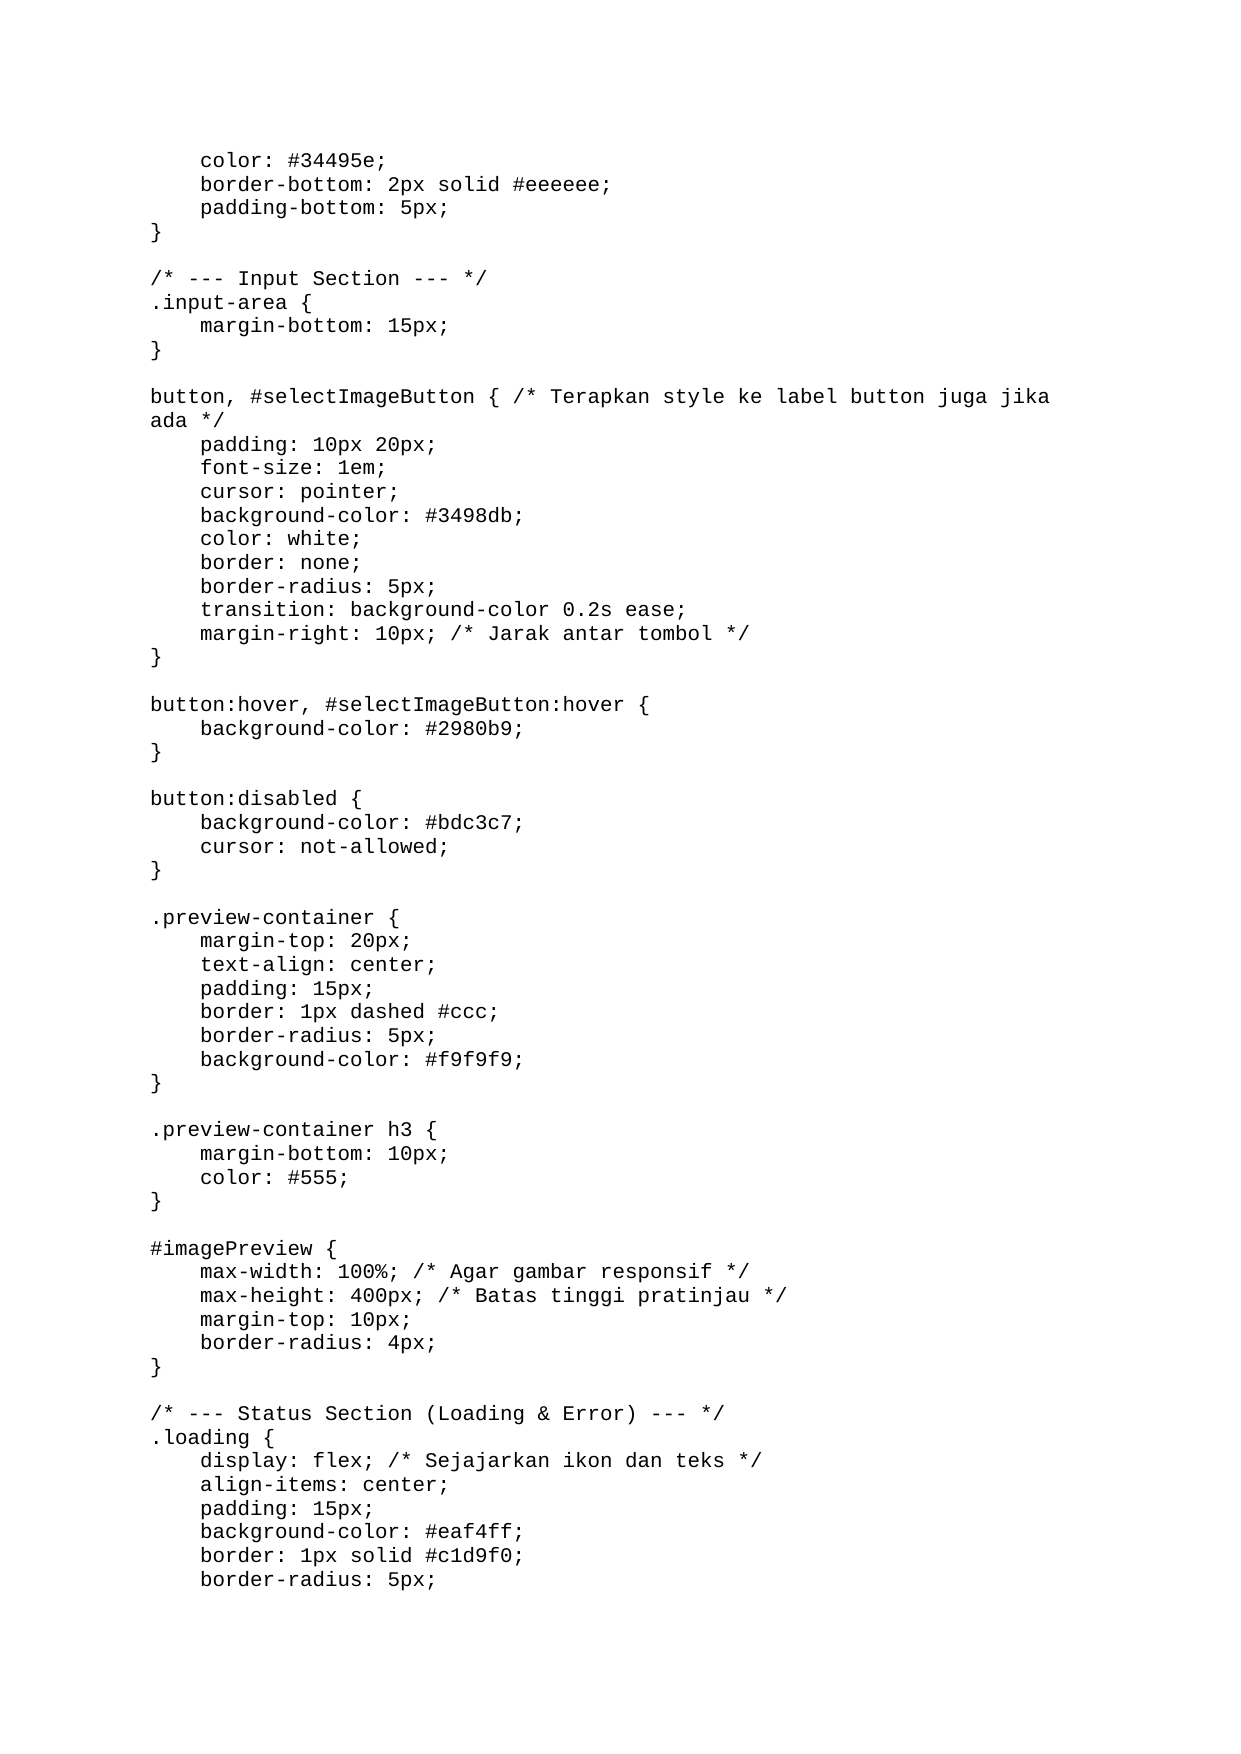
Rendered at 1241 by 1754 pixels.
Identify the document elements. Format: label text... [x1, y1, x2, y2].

text padding-bottom: 5px; [150, 197, 1090, 221]
text } [150, 859, 1090, 883]
text } [150, 221, 1090, 244]
text max-height: 400px; /* Batas tinggi pratinjau */ [150, 1285, 1090, 1309]
text border: 1px dashed #ccc; [150, 1001, 1090, 1025]
text color: white; [150, 528, 1090, 552]
text border: 1px solid #c1d9f0; [150, 1545, 1090, 1569]
text } [150, 741, 1090, 765]
text button:disabled { [150, 788, 1090, 812]
text align-items: center; [150, 1474, 1090, 1498]
text .preview-container { [150, 907, 1090, 930]
text button:hover, #selectImageButton:hover { [150, 694, 1090, 717]
text } [150, 1356, 1090, 1379]
text border-bottom: 2px solid #eeeeee; [150, 174, 1090, 197]
text transition: background-color 0.2s ease; [150, 599, 1090, 623]
text border: none; [150, 552, 1090, 576]
text .loading { [150, 1427, 1090, 1451]
text padding: 15px; [150, 978, 1090, 1001]
text background-color: #f9f9f9; [150, 1048, 1090, 1072]
text } [150, 1072, 1090, 1096]
text } [150, 339, 1090, 363]
text margin-top: 10px; [150, 1309, 1090, 1332]
text border-radius: 5px; [150, 1569, 1090, 1592]
text .input-area { [150, 292, 1090, 316]
text cursor: not-allowed; [150, 836, 1090, 859]
text } [150, 647, 1090, 670]
text cursor: pointer; [150, 481, 1090, 505]
text #imagePreview { [150, 1238, 1090, 1261]
text background-color: #2980b9; [150, 717, 1090, 741]
text color: #555; [150, 1167, 1090, 1190]
text background-color: #bdc3c7; [150, 812, 1090, 836]
text border-radius: 4px; [150, 1332, 1090, 1356]
text /* --- Status Section (Loading & Error) --- */ [150, 1403, 1090, 1427]
text margin-bottom: 10px; [150, 1143, 1090, 1167]
text padding: 10px 20px; [150, 434, 1090, 457]
text border-radius: 5px; [150, 1025, 1090, 1048]
text display: flex; /* Sejajarkan ikon dan teks */ [150, 1451, 1090, 1474]
text .preview-container h3 { [150, 1119, 1090, 1143]
text padding: 15px; [150, 1498, 1090, 1521]
text background-color: #eaf4ff; [150, 1521, 1090, 1545]
text margin-right: 10px; /* Jarak antar tombol */ [150, 623, 1090, 647]
text /* --- Input Section --- */ [150, 268, 1090, 292]
text } [150, 1190, 1090, 1214]
text text-align: center; [150, 954, 1090, 978]
text margin-top: 20px; [150, 930, 1090, 954]
text font-size: 1em; [150, 457, 1090, 481]
text max-width: 100%; /* Agar gambar responsif */ [150, 1261, 1090, 1285]
text border-radius: 5px; [150, 576, 1090, 599]
text button, #selectImageButton { /* Terapkan style ke label button juga jika ada */ [150, 386, 1090, 434]
text background-color: #3498db; [150, 505, 1090, 528]
text margin-bottom: 15px; [150, 316, 1090, 339]
text color: #34495e; [150, 150, 1090, 174]
